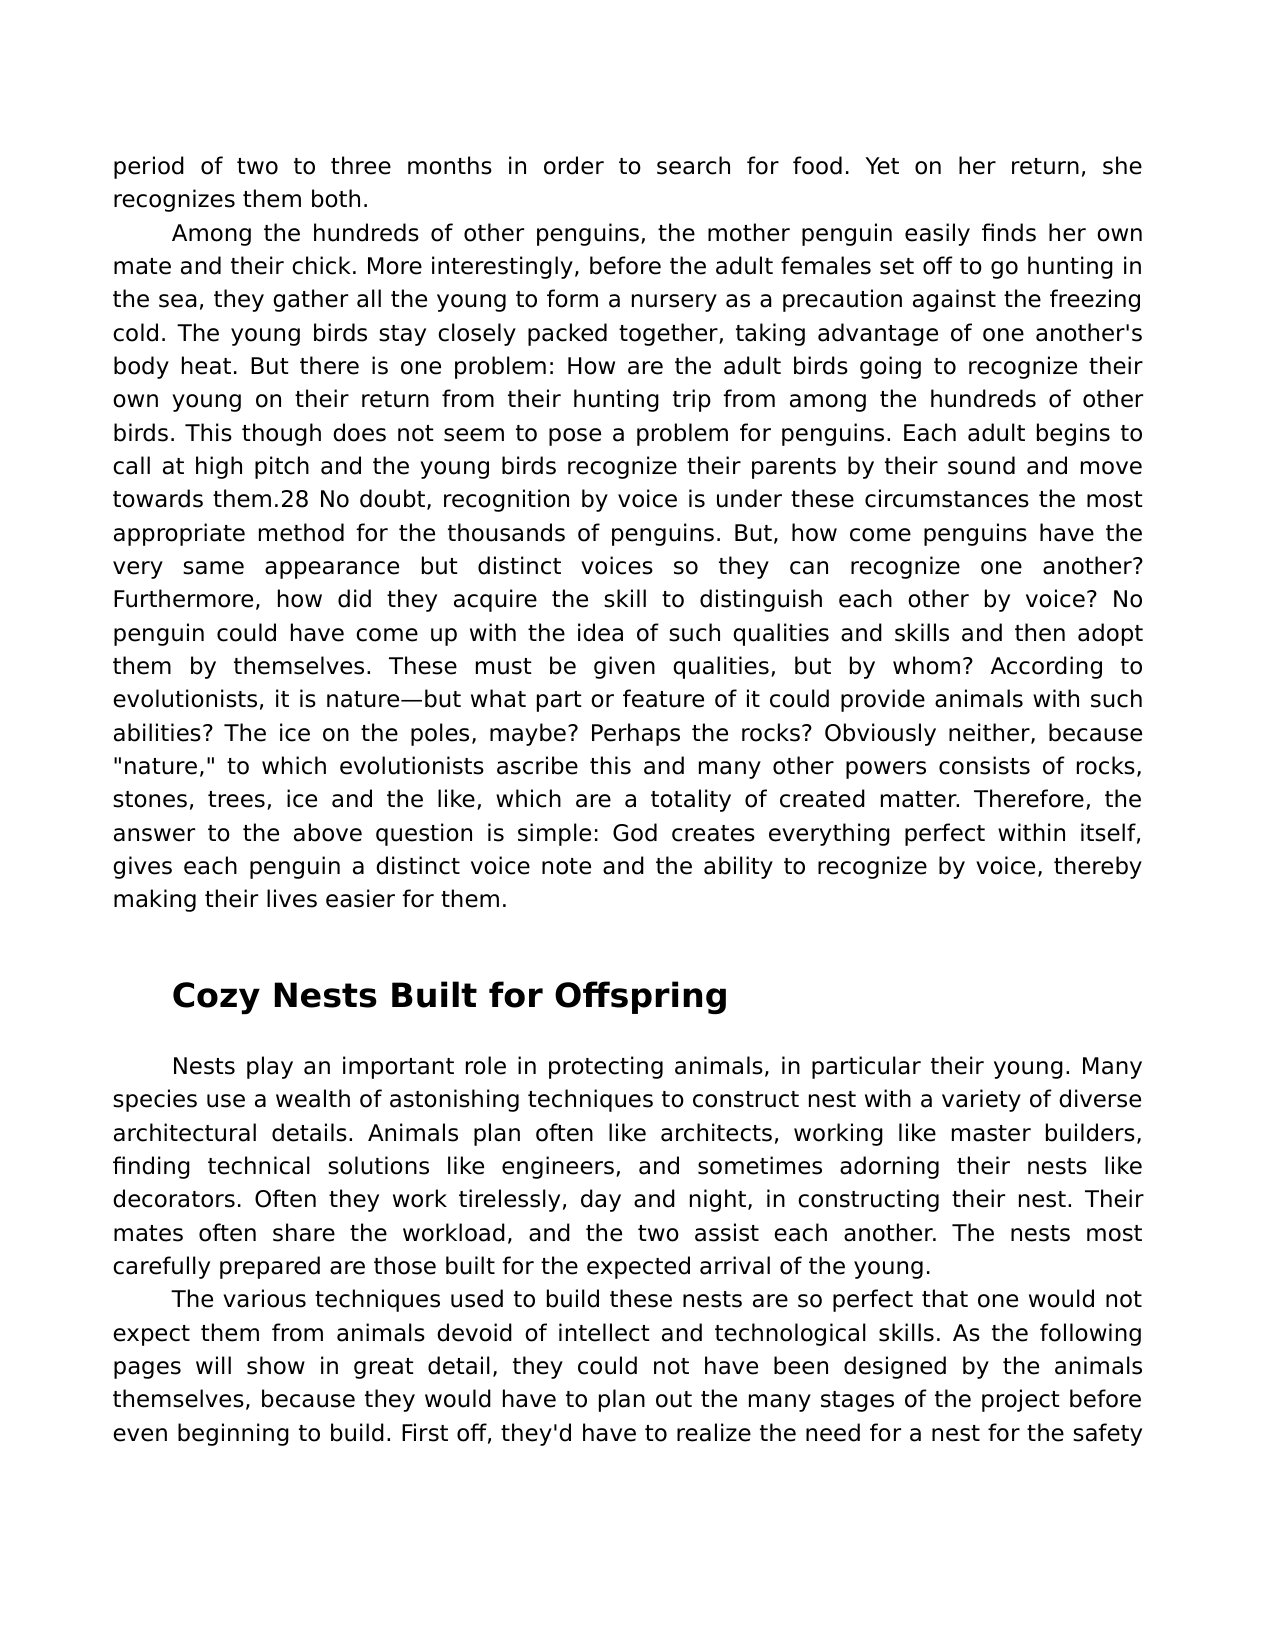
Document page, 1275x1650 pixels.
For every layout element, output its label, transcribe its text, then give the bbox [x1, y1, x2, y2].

text period of two to three months in order to search for food. Yet on her return, she recognizes them both. [112, 148, 1145, 214]
text Cozy Nests Built for Offspring [112, 981, 1145, 1014]
text Among the hundreds of other penguins, the mother penguin easily finds her own mate and their chick. More interestingly, before the adult females set off to go hunting in the sea, they gather all the young to form a nursery as a precaution against the freezing cold. The young birds stay closely packed together, taking advantage of one another's body heat. But there is one problem: How are the adult birds going to recognize their own young on their return from their hunting trip from among the hundreds of other birds. This though does not seem to pose a problem for penguins. Each adult begins to call at high pitch and the young birds recognize their parents by their sound and move towards them.28 No doubt, recognition by voice is under these circumstances the most appropriate method for the thousands of penguins. But, how come penguins have the very same appearance but distinct voices so they can recognize one another? Furthermore, how did they acquire the skill to distinguish each other by voice? No penguin could have come up with the idea of such qualities and skills and then adopt them by themselves. These must be given qualities, but by whom? According to evolutionists, it is nature—but what part or feature of it could provide animals with such abilities? The ice on the poles, maybe? Perhaps the rocks? Obviously neither, because "nature," to which evolutionists ascribe this and many other powers consists of rocks, stones, trees, ice and the like, which are a totality of created matter. Therefore, the answer to the above question is simple: God creates everything perfect within itself, gives each penguin a distinct voice note and the ability to recognize by voice, thereby making their lives easier for them. [112, 214, 1145, 914]
text Nests play an important role in protecting animals, in particular their young. Many species use a wealth of astonishing techniques to construct nest with a variety of diverse architectural details. Animals plan often like architects, working like master builders, finding technical solutions like engineers, and sometimes adorning their nests like decorators. Often they work tirelessly, day and night, in constructing their nest. Their mates often share the workload, and the two assist each another. The nests most carefully prepared are those built for the expected arrival of the young. [112, 1048, 1145, 1281]
text The various techniques used to build these nests are so perfect that one would not expect them from animals devoid of intellect and technological skills. As the following pages will show in great detail, they could not have been designed by the animals themselves, because they would have to plan out the many stages of the project before even beginning to build. First off, they'd have to realize the need for a nest for the safety [112, 1281, 1145, 1448]
